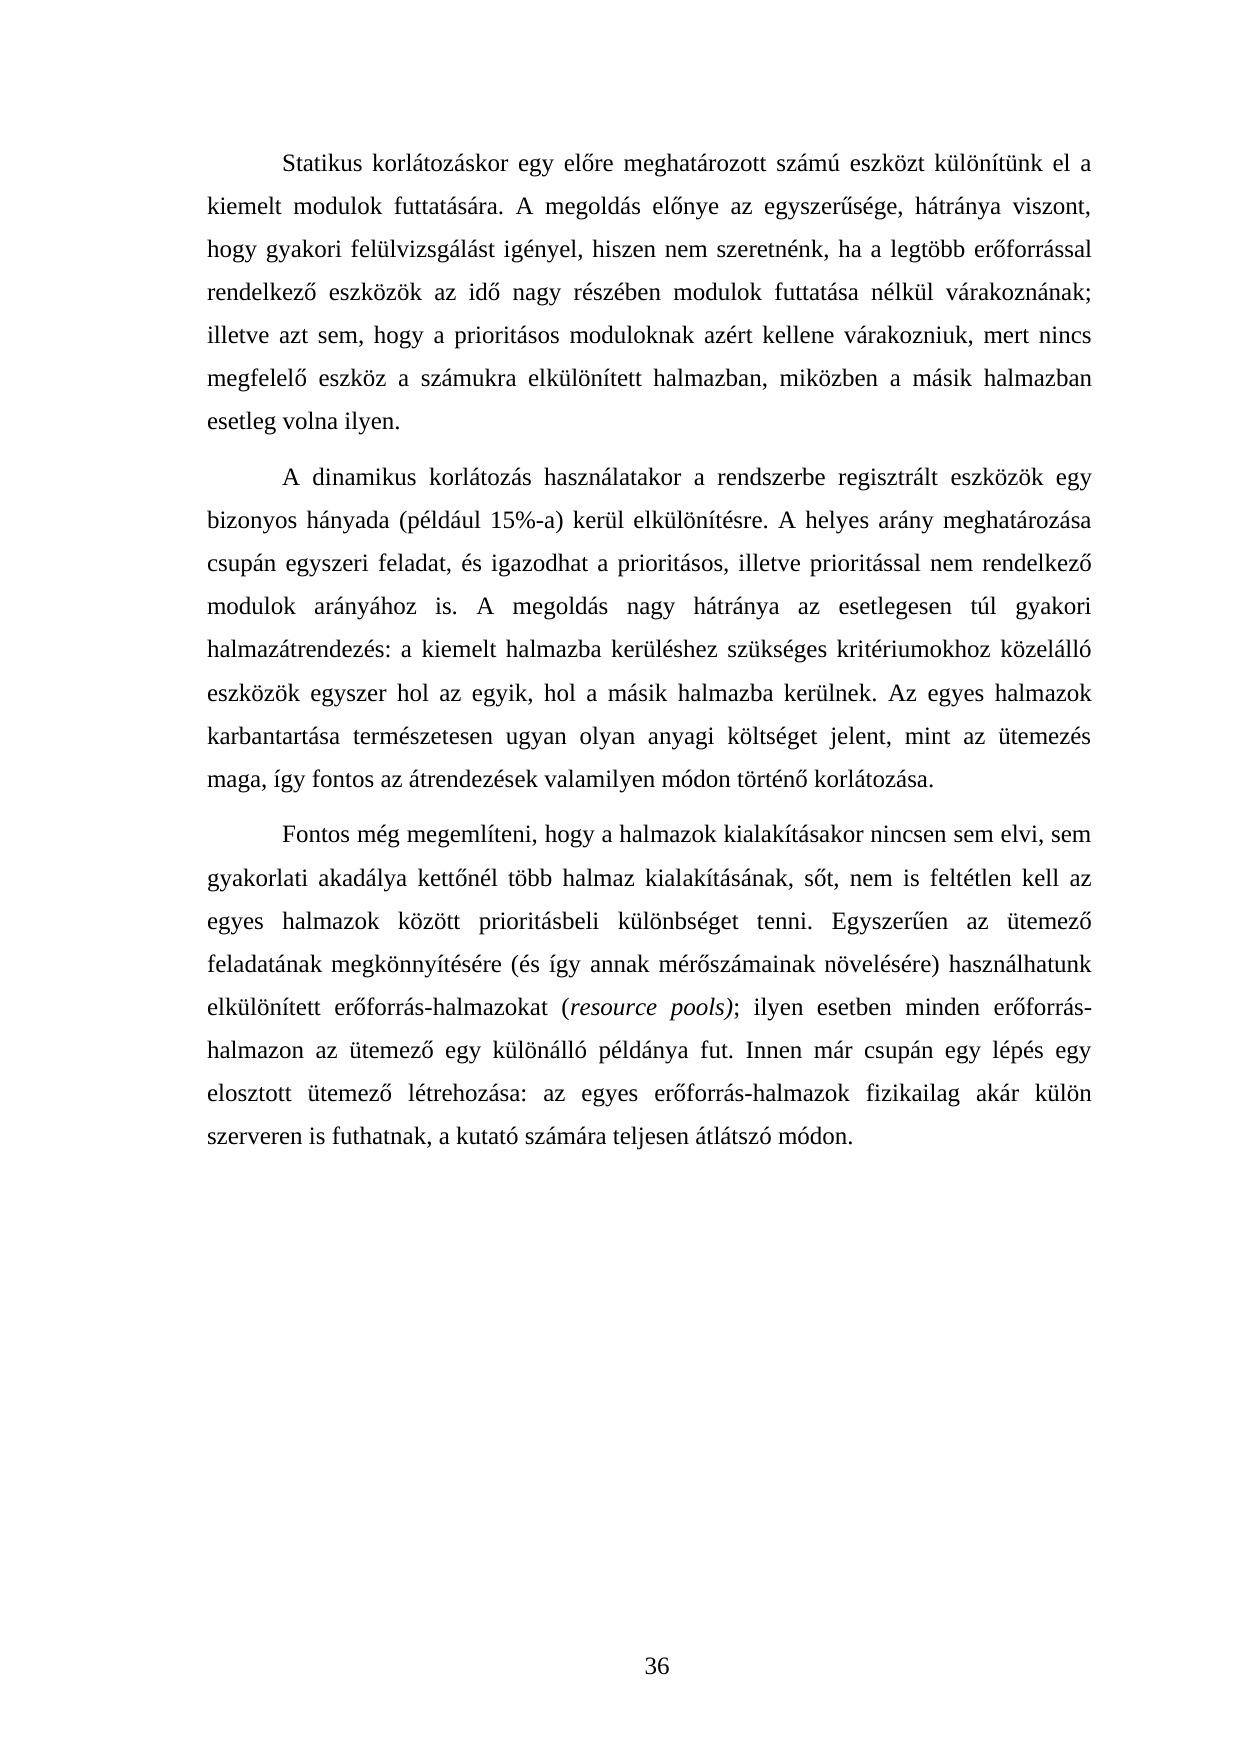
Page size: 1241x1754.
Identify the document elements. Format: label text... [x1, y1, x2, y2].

text Statikus korlátozáskor egy előre meghatározott számú eszközt különítünk el a kiemelt modulok futtatására. A megoldás előnye az egyszerűsége, hátránya viszont, hogy gyakori felülvizsgálást igényel, hiszen nem szeretnénk, ha a legtöbb erőforrással rendelkező eszközök az idő nagy részében modulok futtatása nélkül várakoznának; illetve azt sem, hogy a prioritásos moduloknak azért kellene várakozniuk, mert nincs megfelelő eszköz a számukra elkülönített halmazban, miközben a másik halmazban esetleg volna ilyen. [207, 148, 1092, 435]
text Fontos még megemlíteni, hogy a halmazok kialakításakor nincsen sem elvi, sem gyakorlati akadálya kettőnél több halmaz kialakításának, sőt, nem is feltétlen kell az egyes halmazok között prioritásbeli különbséget tenni. Egyszerűen az ütemező feladatának megkönnyítésére (és így annak mérőszámainak növelésére) használhatunk elkülönített erőforrás-halmazokat (resource pools); ilyen esetben minden erőforrás-halmazon az ütemező egy különálló példánya fut. Innen már csupán egy lépés egy elosztott ütemező létrehozása: az egyes erőforrás-halmazok fizikailag akár külön szerveren is futhatnak, a kutató számára teljesen átlátszó módon. [207, 819, 1092, 1150]
text A dinamikus korlátozás használatakor a rendszerbe regisztrált eszközök egy bizonyos hányada (például 15%-a) kerül elkülönítésre. A helyes arány meghatározása csupán egyszeri feladat, és igazodhat a prioritásos, illetve prioritással nem rendelkező modulok arányához is. A megoldás nagy hátránya az esetlegesen túl gyakori halmazátrendezés: a kiemelt halmazba kerüléshez szükséges kritériumokhoz közelálló eszközök egyszer hol az egyik, hol a másik halmazba kerülnek. Az egyes halmazok karbantartása természetesen ugyan olyan anyagi költséget jelent, mint az ütemezés maga, így fontos az átrendezések valamilyen módon történő korlátozása. [207, 462, 1092, 793]
